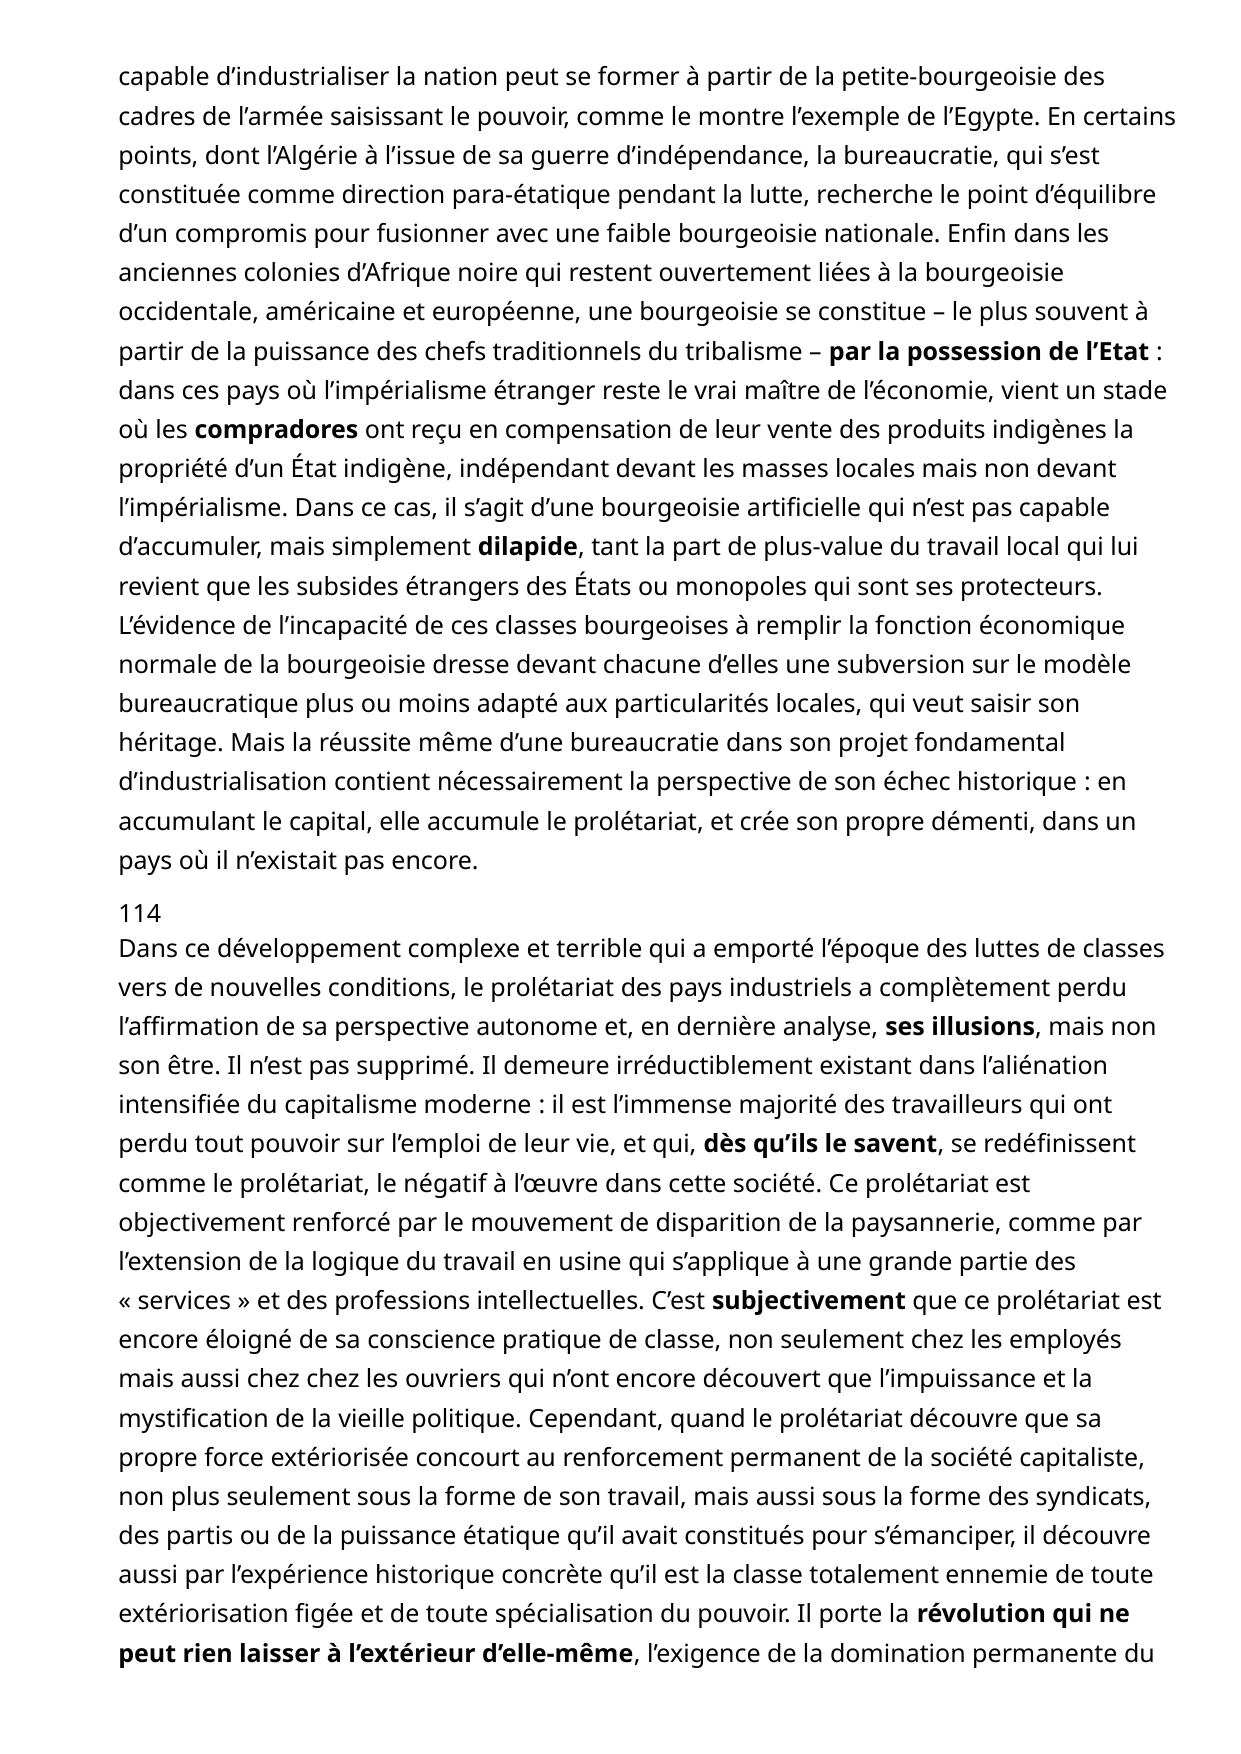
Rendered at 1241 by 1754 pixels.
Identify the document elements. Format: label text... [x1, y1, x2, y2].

text capable d’industrialiser la nation peut se former à partir de la petite-bourgeoisie des cadres de l’armée saisissant le pouvoir, comme le montre l’exemple de l’Egypte. En certains points, dont l’Algérie à l’issue de sa guerre d’indépendance, la bureaucratie, qui s’est constituée comme direction para-étatique pendant la lutte, recherche le point d’équilibre d’un compromis pour fusionner avec une faible bourgeoisie nationale. Enfin dans les anciennes colonies d’Afrique noire qui restent ouvertement liées à la bourgeoisie occidentale, américaine et européenne, une bourgeoisie se constitue – le plus souvent à partir de la puissance des chefs traditionnels du tribalisme – par la possession de l’Etat : dans ces pays où l’impérialisme étranger reste le vrai maître de l’économie, vient un stade où les compradores ont reçu en compensation de leur vente des produits indigènes la propriété d’un État indigène, indépendant devant les masses locales mais non devant l’impérialisme. Dans ce cas, il s’agit d’une bourgeoisie artificielle qui n’est pas capable d’accumuler, mais simplement dilapide, tant la part de plus-value du travail local qui lui revient que les subsides étrangers des États ou monopoles qui sont ses protecteurs. L’évidence de l’incapacité de ces classes bourgeoises à remplir la fonction économique normale de la bourgeoisie dresse devant chacune d’elles une subversion sur le modèle bureaucratique plus ou moins adapté aux particularités locales, qui veut saisir son héritage. Mais la réussite même d’une bureaucratie dans son projet fondamental d’industrialisation contient nécessairement la perspective de son échec historique : en accumulant le capital, elle accumule le prolétariat, et crée son propre démenti, dans un pays où il n’existait pas encore. [118, 59, 1181, 876]
text Dans ce développement complexe et terrible qui a emporté l’époque des luttes de classes vers de nouvelles conditions, le prolétariat des pays industriels a complètement perdu l’affirmation de sa perspective autonome et, en dernière analyse, ses illusions, mais non son être. Il n’est pas supprimé. Il demeure irréductiblement existant dans l’aliénation intensifiée du capitalisme moderne : il est l’immense majorité des travailleurs qui ont perdu tout pouvoir sur l’emploi de leur vie, et qui, dès qu’ils le savent, se redéfinissent comme le prolétariat, le négatif à l’œuvre dans cette société. Ce prolétariat est objectivement renforcé par le mouvement de disparition de la paysannerie, comme par l’extension de la logique du travail en usine qui s’applique à une grande partie des « services » et des professions intellectuelles. C’est subjectivement que ce prolétariat est encore éloigné de sa conscience pratique de classe, non seulement chez les employés mais aussi chez chez les ouvriers qui n’ont encore découvert que l’impuissance et la mystification de la vieille politique. Cependant, quand le prolétariat découvre que sa propre force extériorisée concourt au renforcement permanent de la société capitaliste, non plus seulement sous la forme de son travail, mais aussi sous la forme des syndicats, des partis ou de la puissance étatique qu’il avait constitués pour s’émanciper, il découvre aussi par l’expérience historique concrète qu’il est la classe totalement ennemie de toute extériorisation figée et de toute spécialisation du pouvoir. Il porte la révolution qui ne peut rien laisser à l’extérieur d’elle-même, l’exigence de la domination permanente du [118, 930, 1181, 1669]
text 114 [118, 896, 1181, 930]
